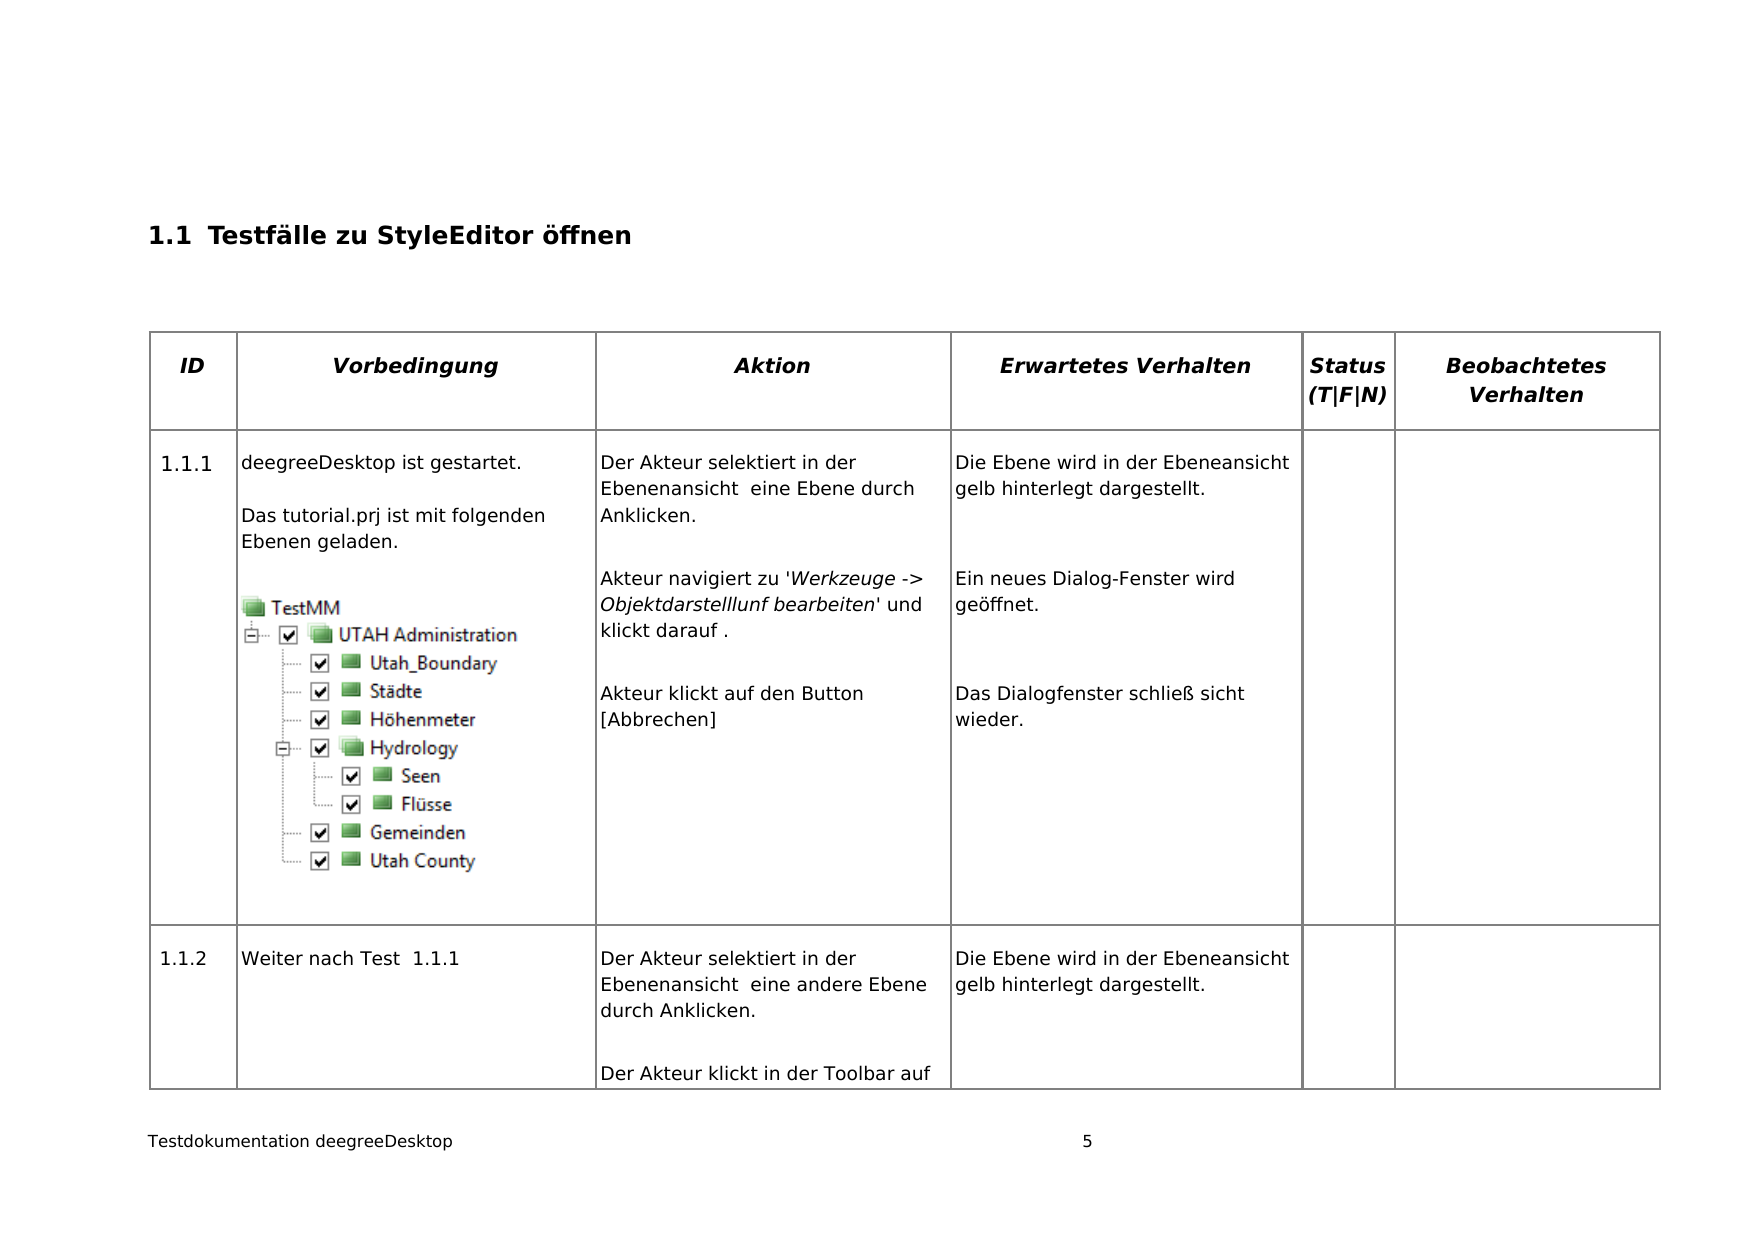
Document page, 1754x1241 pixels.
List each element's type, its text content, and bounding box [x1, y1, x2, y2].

table_cell Der Akteur selektiert in der Ebenenansicht eine Ebene durch Anklicken. Akteur navigiert zu 'Werkzeuge -> Objektdarstelllunf bearbeiten' und klickt darauf . Akteur klickt auf den Button [Abbrechen] [597, 431, 950, 924]
table_header Aktion [597, 333, 950, 429]
table_header Beobachtetes Verhalten [1396, 333, 1659, 429]
table_cell [1396, 431, 1659, 924]
table_header ID [151, 333, 236, 429]
table_cell Die Ebene wird in der Ebeneansicht gelb hinterlegt dargestellt. [952, 926, 1301, 1088]
table_header Vorbedingung [238, 333, 595, 429]
table_cell Der Akteur selektiert in der Ebenenansicht eine andere Ebene durch Anklicken. Der Akteur klickt in der Toolbar auf [597, 926, 950, 1088]
table_cell Weiter nach Test 1.1.1 [238, 926, 595, 1088]
subtitle Testfälle zu StyleEditor öffnen [148, 221, 1606, 251]
table_cell deegreeDesktop ist gestartet. Das tutorial.prj ist mit folgenden Ebenen geladen. [238, 431, 595, 924]
table_cell [151, 431, 236, 924]
table_cell [1304, 926, 1394, 1088]
table_cell [1396, 926, 1659, 1088]
table_header Erwartetes Verhalten [952, 333, 1301, 429]
table_cell [151, 926, 236, 1088]
table_cell [1304, 431, 1394, 924]
picture [240, 593, 524, 877]
table_header Status (T|F|N) [1304, 333, 1394, 429]
table_cell Die Ebene wird in der Ebeneansicht gelb hinterlegt dargestellt. Ein neues Dialog-Fenster wird geöffnet. Das Dialogfenster schließ sicht wieder. [952, 431, 1301, 924]
